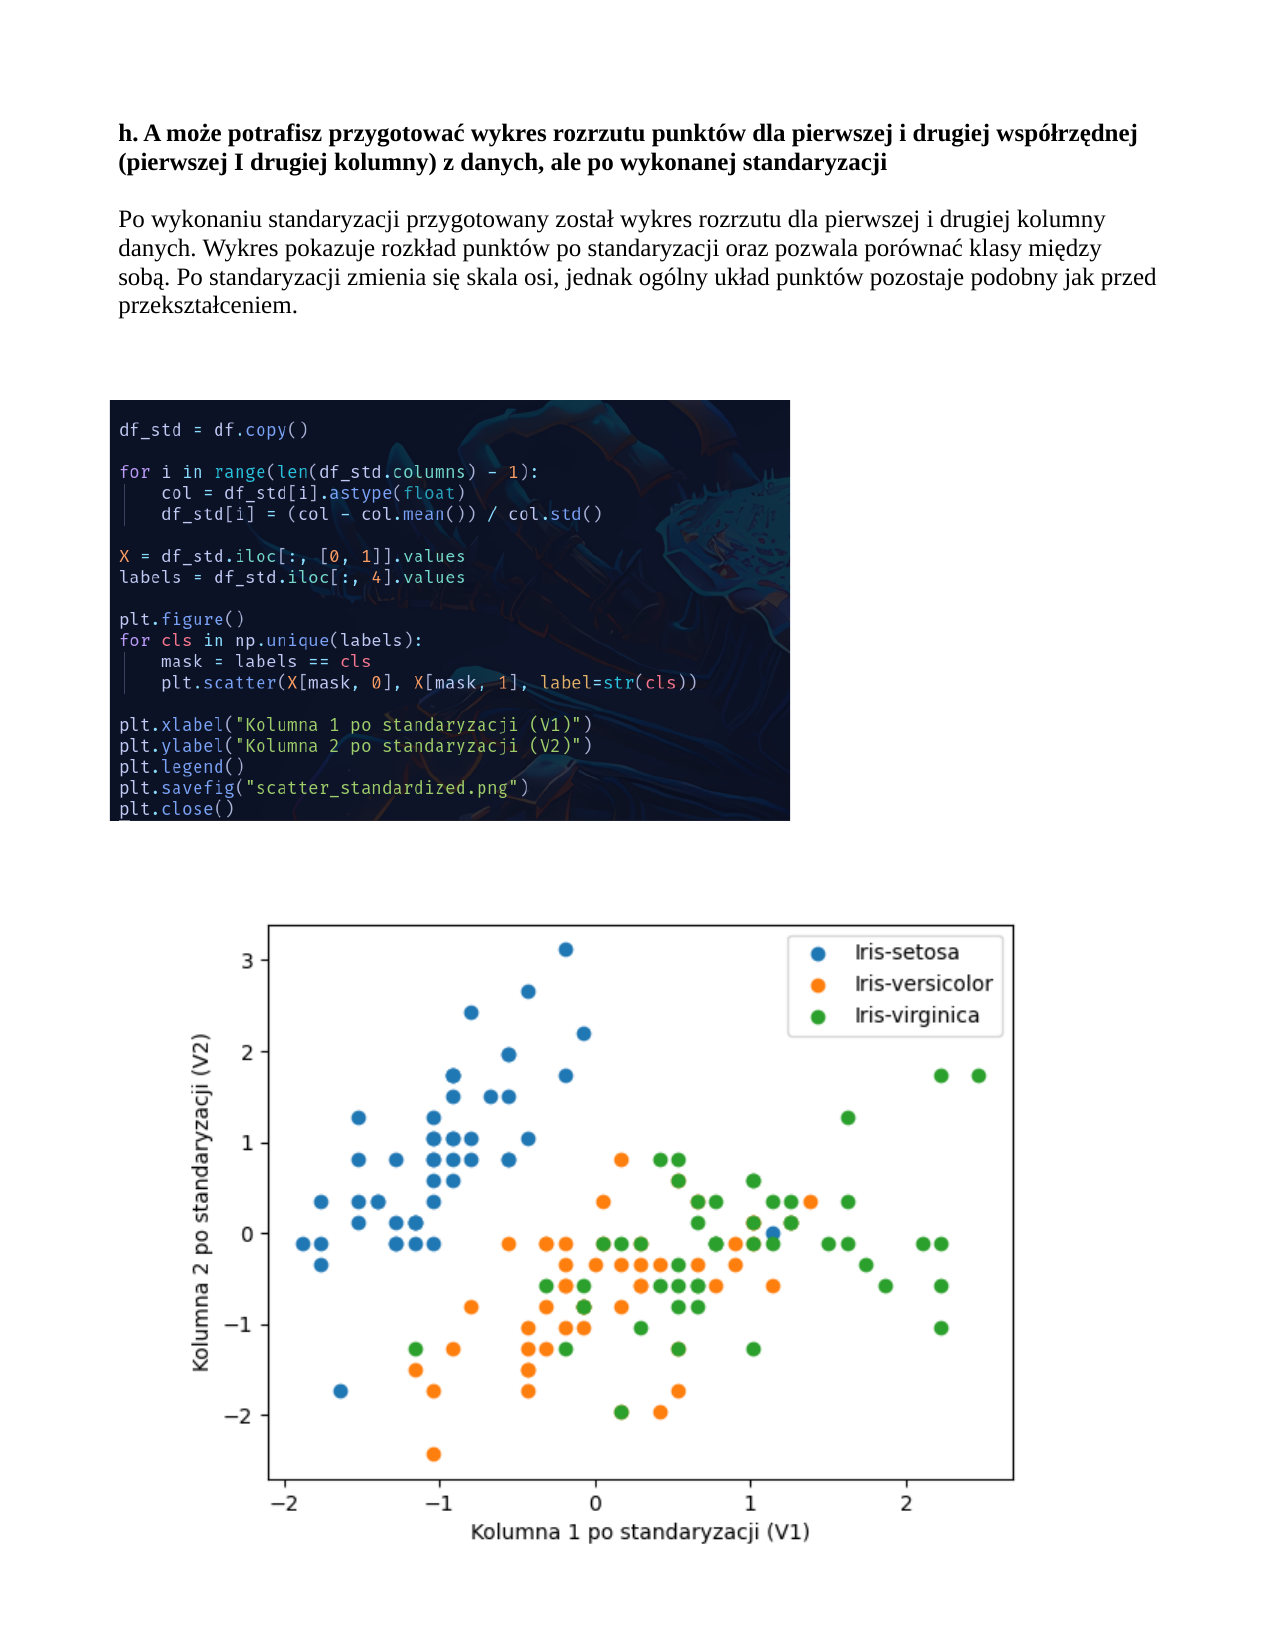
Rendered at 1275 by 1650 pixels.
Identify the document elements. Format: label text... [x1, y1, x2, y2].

picture [109, 400, 790, 821]
text h. A może potrafisz przygotować wykres rozrzutu punktów dla pierwszej i drugiej współrzędnej (pierwszej I drugiej kolumny) z danych, ale po wykonanej standaryzacji [118, 118, 1157, 176]
text Po wykonaniu standaryzacji przygotowany został wykres rozrzutu dla pierwszej i drugiej kolumny danych. Wykres pokazuje rozkład punktów po standaryzacji oraz pozwala porównać klasy między sobą. Po standaryzacji zmienia się skala osi, jednak ogólny układ punktów pozostaje podobny jak przed przekształceniem. [118, 204, 1157, 319]
picture [148, 838, 1109, 1559]
